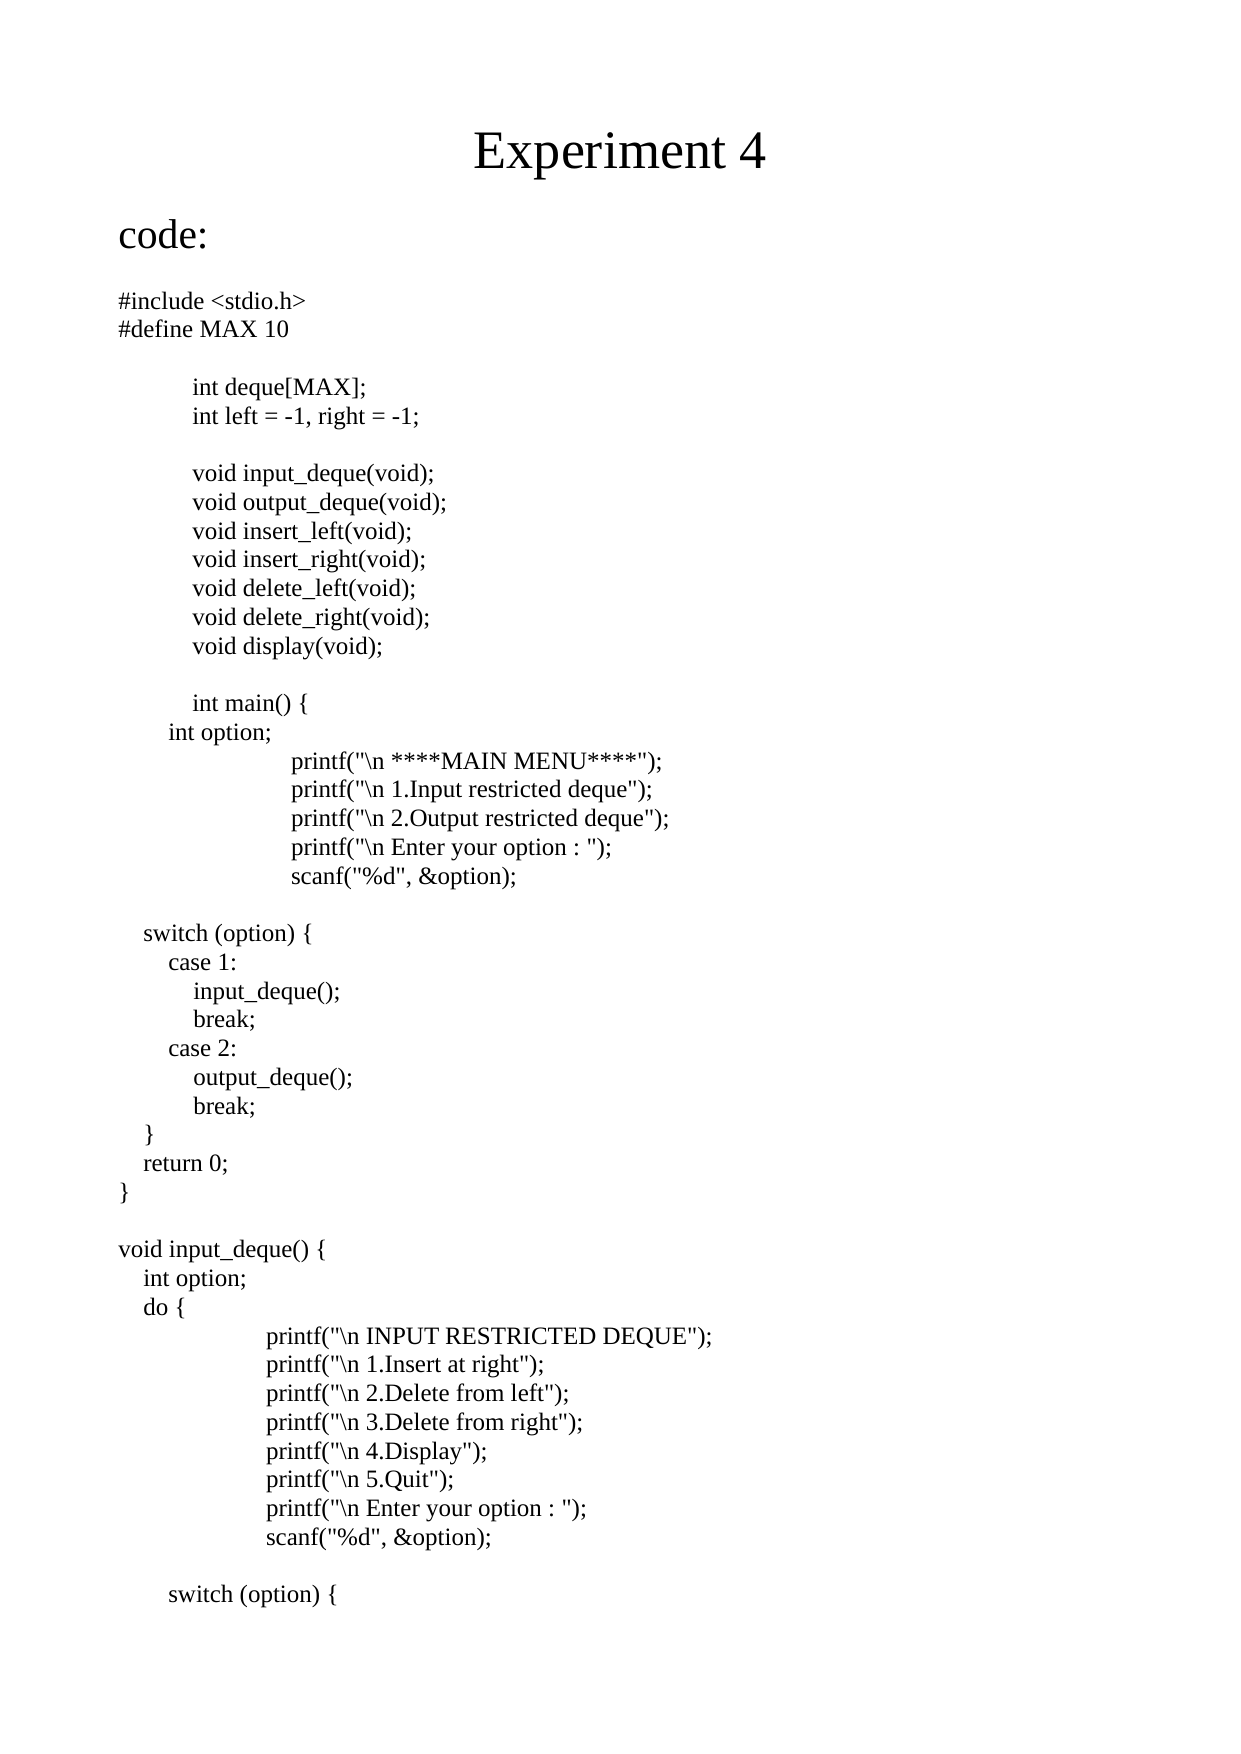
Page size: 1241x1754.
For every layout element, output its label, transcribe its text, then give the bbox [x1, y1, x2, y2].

text return 0; [118, 1148, 1122, 1177]
text void display(void); [118, 631, 1122, 659]
text printf("\n ****MAIN MENU****"); [118, 746, 1122, 774]
text #define MAX 10 [118, 314, 1122, 343]
text printf("\n 4.Display"); [118, 1436, 1122, 1464]
text printf("\n 1.Input restricted deque"); [118, 774, 1122, 803]
text } [118, 1119, 1122, 1148]
text } [118, 1177, 1122, 1206]
text void output_deque(void); [118, 487, 1122, 516]
text printf("\n 3.Delete from right"); [118, 1407, 1122, 1436]
text int left = -1, right = -1; [118, 401, 1122, 429]
text int option; [118, 717, 1122, 746]
text #include <stdio.h> [118, 286, 1122, 314]
text case 1: [118, 947, 1122, 976]
text void delete_right(void); [118, 602, 1122, 631]
text printf("\n Enter your option : "); [118, 1493, 1122, 1522]
text void input_deque(void); [118, 458, 1122, 487]
text void insert_right(void); [118, 544, 1122, 573]
text void insert_left(void); [118, 516, 1122, 544]
text switch (option) { [118, 1579, 1122, 1608]
text scanf("%d", &option); [118, 861, 1122, 889]
text output_deque(); [118, 1062, 1122, 1091]
text code: [118, 209, 1122, 257]
text case 2: [118, 1033, 1122, 1062]
text int option; [118, 1263, 1122, 1292]
text printf("\n 1.Insert at right"); [118, 1349, 1122, 1378]
text printf("\n Enter your option : "); [118, 832, 1122, 861]
text break; [118, 1004, 1122, 1033]
text printf("\n 2.Output restricted deque"); [118, 803, 1122, 832]
text do { [118, 1292, 1122, 1321]
text break; [118, 1091, 1122, 1119]
text int deque[MAX]; [118, 372, 1122, 401]
text void input_deque() { [118, 1234, 1122, 1263]
text printf("\n 5.Quit"); [118, 1464, 1122, 1493]
text scanf("%d", &option); [118, 1522, 1122, 1551]
text Experiment 4 [118, 118, 1122, 180]
text printf("\n INPUT RESTRICTED DEQUE"); [118, 1321, 1122, 1349]
text input_deque(); [118, 976, 1122, 1004]
text switch (option) { [118, 918, 1122, 947]
text printf("\n 2.Delete from left"); [118, 1378, 1122, 1407]
text int main() { [118, 688, 1122, 717]
text void delete_left(void); [118, 573, 1122, 602]
